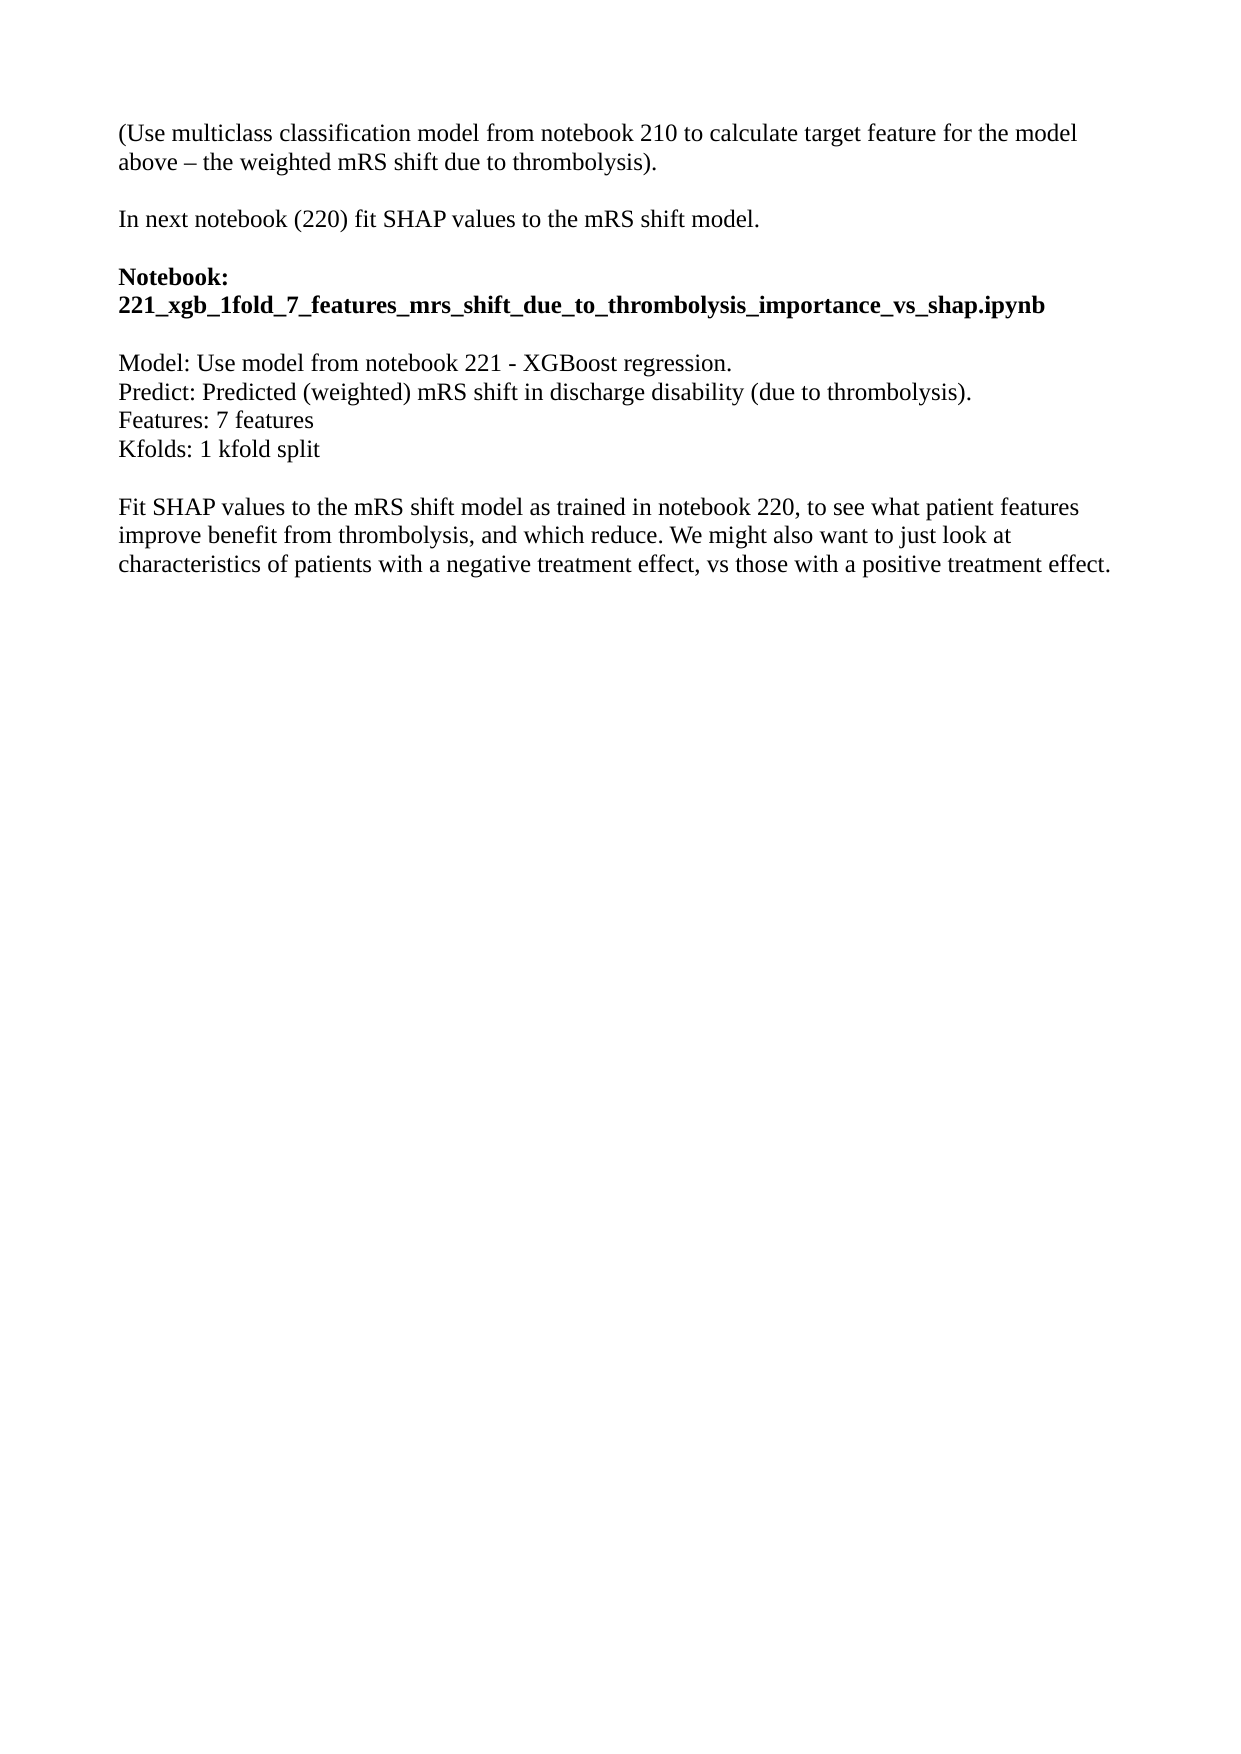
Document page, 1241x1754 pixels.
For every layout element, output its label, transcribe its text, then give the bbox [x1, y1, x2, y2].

text Kfolds: 1 kfold split [118, 434, 1122, 463]
text Predict: Predicted (weighted) mRS shift in discharge disability (due to thrombolysis). [118, 377, 1122, 406]
text Model: Use model from notebook 221 - XGBoost regression. [118, 348, 1122, 377]
text (Use multiclass classification model from notebook 210 to calculate target feature for the model above – the weighted mRS shift due to thrombolysis). [118, 118, 1122, 176]
text Features: 7 features [118, 406, 1122, 434]
text In next notebook (220) fit SHAP values to the mRS shift model. [118, 204, 1122, 233]
text Fit SHAP values to the mRS shift model as trained in notebook 220, to see what patient features improve benefit from thrombolysis, and which reduce. We might also want to just look at characteristics of patients with a negative treatment effect, vs those with a positive treatment effect. [118, 492, 1122, 578]
text Notebook: 221_xgb_1fold_7_features_mrs_shift_due_to_thrombolysis_importance_vs_shap.ipynb [118, 262, 1122, 319]
